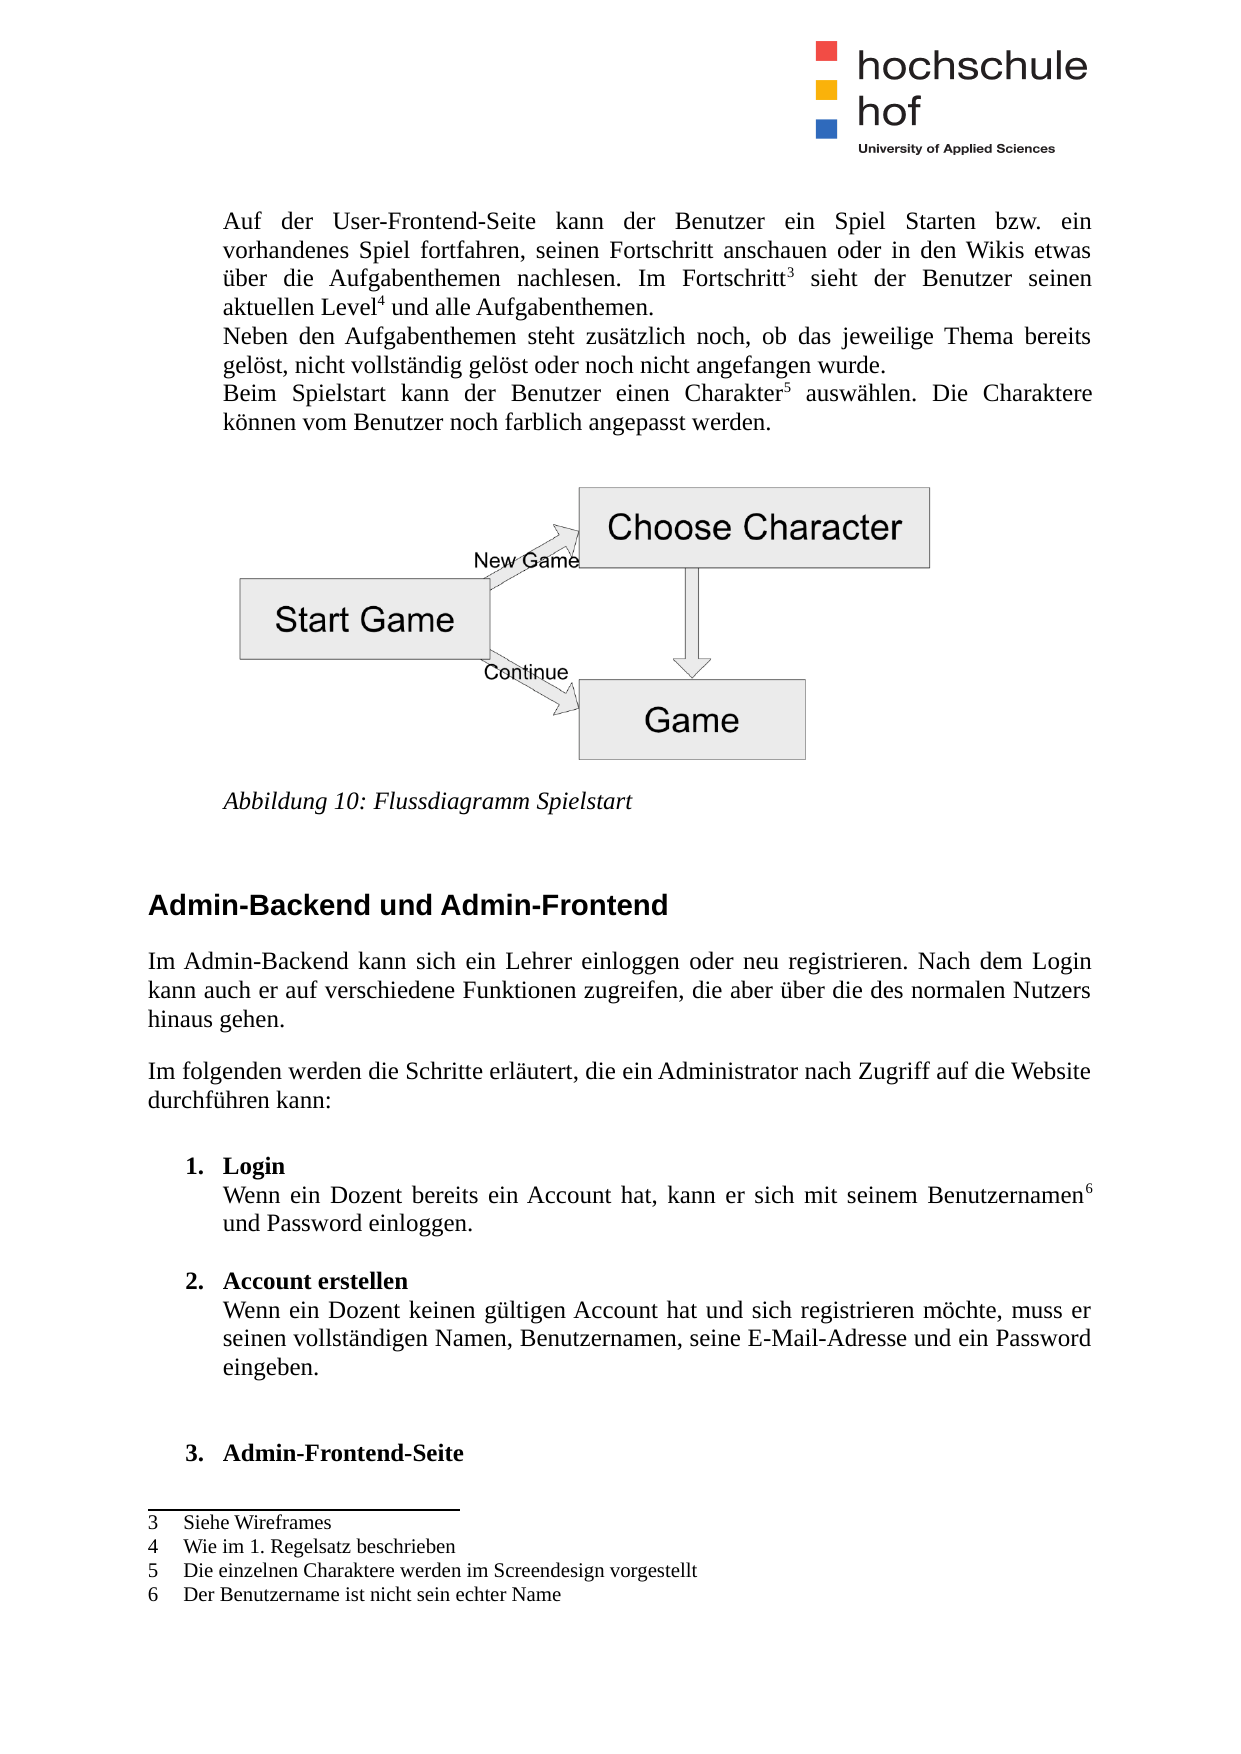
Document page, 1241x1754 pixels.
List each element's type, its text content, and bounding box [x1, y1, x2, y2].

text Im folgenden werden die Schritte erläutert, die ein Administrator nach Zugriff auf die Website durchführen kann: [148, 1056, 1092, 1114]
list Beim Spielstart kann der Benutzer einen Charakter auswählen. Die Charaktere können vom Benutzer noch farblich angepasst werden. [185, 378, 1092, 436]
list Die einzelnen Charaktere werden im Screendesign vorgestellt [148, 1558, 1092, 1582]
list Der Benutzername ist nicht sein echter Name [148, 1582, 1092, 1606]
list Account erstellen [185, 1266, 1092, 1295]
list Siehe Wireframes [148, 1510, 1092, 1534]
picture [223, 477, 1017, 781]
list Auf der User-Frontend-Seite kann der Benutzer ein Spiel Starten bzw. ein vorhandenes Spiel fortfahren, seinen Fortschritt anschauen oder in den Wikis etwas über die Aufgabenthemen nachlesen. Im Fortschritt sieht der Benutzer seinen aktuellen Level und alle Aufgabenthemen. [185, 206, 1092, 321]
subtitle Admin-Backend und Admin-Frontend [148, 888, 1092, 922]
list Wenn ein Dozent keinen gültigen Account hat und sich registrieren möchte, muss er seinen vollständigen Namen, Benutzernamen, seine E-Mail-Adresse und ein Password eingeben. [185, 1295, 1092, 1381]
list Neben den Aufgabenthemen steht zusätzlich noch, ob das jeweilige Thema bereits gelöst, nicht vollständig gelöst oder noch nicht angefangen wurde. [185, 321, 1092, 378]
text Abbildung 10: Flussdiagramm Spielstart [223, 781, 1016, 815]
list Wie im 1. Regelsatz beschrieben [148, 1534, 1092, 1558]
list Wenn ein Dozent bereits ein Account hat, kann er sich mit seinem Benutzernamen und Password einloggen. [185, 1180, 1092, 1237]
list Admin-Frontend-Seite [185, 1438, 1092, 1467]
picture [815, 41, 1087, 155]
text Im Admin-Backend kann sich ein Lehrer einloggen oder neu registrieren. Nach dem Login kann auch er auf verschiedene Funktionen zugreifen, die aber über die des normalen Nutzers hinaus gehen. [148, 946, 1092, 1033]
list Login [185, 1151, 1092, 1180]
